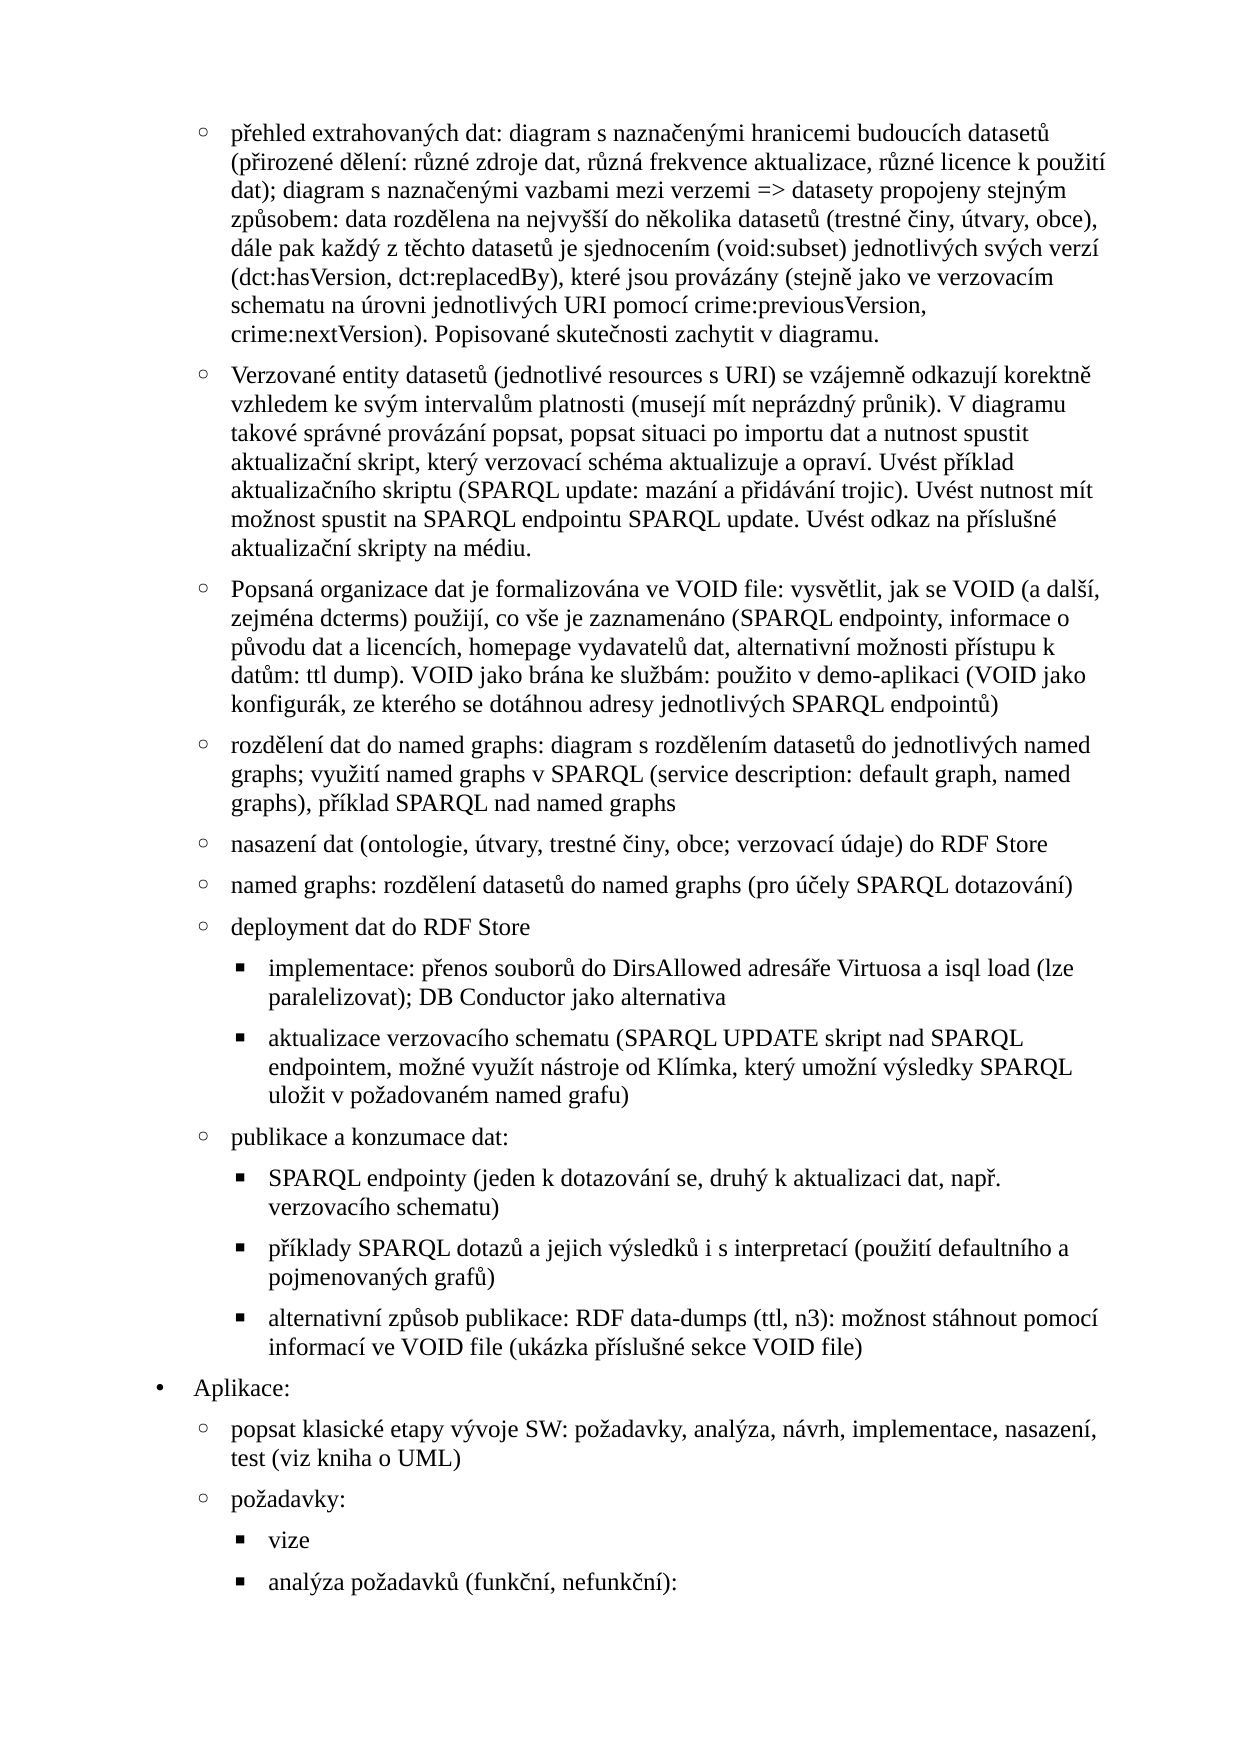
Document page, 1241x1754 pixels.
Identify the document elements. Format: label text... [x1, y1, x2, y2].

list implementace: přenos souborů do DirsAllowed adresáře Virtuosa a isql load (lze paralelizovat); DB Conductor jako alternativa [231, 953, 1122, 1011]
list Verzované entity datasetů (jednotlivé resources s URI) se vzájemně odkazují korektně vzhledem ke svým intervalům platnosti (musejí mít neprázdný průnik). V diagramu takové správné provázání popsat, popsat situaci po importu dat a nutnost spustit aktualizační skript, který verzovací schéma aktualizuje a opraví. Uvést příklad aktualizačního skriptu (SPARQL update: mazání a přidávání trojic). Uvést nutnost mít možnost spustit na SPARQL endpointu SPARQL update. Uvést odkaz na příslušné aktualizační skripty na médiu. [193, 361, 1122, 562]
list deployment dat do RDF Store [193, 912, 1122, 941]
list vize [231, 1526, 1122, 1554]
list SPARQL endpointy (jeden k dotazování se, druhý k aktualizaci dat, např. verzovacího schematu) [231, 1163, 1122, 1221]
list Aplikace: [156, 1373, 1122, 1402]
list požadavky: [193, 1484, 1122, 1513]
list named graphs: rozdělení datasetů do named graphs (pro účely SPARQL dotazování) [193, 871, 1122, 899]
list nasazení dat (ontologie, útvary, trestné činy, obce; verzovací údaje) do RDF Store [193, 829, 1122, 858]
list aktualizace verzovacího schematu (SPARQL UPDATE skript nad SPARQL endpointem, možné využít nástroje od Klímka, který umožní výsledky SPARQL uložit v požadovaném named grafu) [231, 1023, 1122, 1109]
list alternativní způsob publikace: RDF data-dumps (ttl, n3): možnost stáhnout pomocí informací ve VOID file (ukázka příslušné sekce VOID file) [231, 1303, 1122, 1361]
list publikace a konzumace dat: [193, 1122, 1122, 1151]
list rozdělení dat do named graphs: diagram s rozdělením datasetů do jednotlivých named graphs; využití named graphs v SPARQL (service description: default graph, named graphs), příklad SPARQL nad named graphs [193, 731, 1122, 817]
list Popsaná organizace dat je formalizována ve VOID file: vysvětlit, jak se VOID (a další, zejména dcterms) použijí, co vše je zaznamenáno (SPARQL endpointy, informace o původu dat a licencích, homepage vydavatelů dat, alternativní možnosti přístupu k datům: ttl dump). VOID jako brána ke službám: použito v demo-aplikaci (VOID jako konfigurák, ze kterého se dotáhnou adresy jednotlivých SPARQL endpointů) [193, 574, 1122, 718]
list přehled extrahovaných dat: diagram s naznačenými hranicemi budoucích datasetů (přirozené dělení: různé zdroje dat, různá frekvence aktualizace, různé licence k použití dat); diagram s naznačenými vazbami mezi verzemi => datasety propojeny stejným způsobem: data rozdělena na nejvyšší do několika datasetů (trestné činy, útvary, obce), dále pak každý z těchto datasetů je sjednocením (void:subset) jednotlivých svých verzí (dct:hasVersion, dct:replacedBy), které jsou provázány (stejně jako ve verzovacím schematu na úrovni jednotlivých URI pomocí crime:previousVersion, crime:nextVersion). Popisované skutečnosti zachytit v diagramu. [193, 118, 1122, 348]
list analýza požadavků (funkční, nefunkční): [231, 1567, 1122, 1596]
list příklady SPARQL dotazů a jejich výsledků i s interpretací (použití defaultního a pojmenovaných grafů) [231, 1233, 1122, 1291]
list popsat klasické etapy vývoje SW: požadavky, analýza, návrh, implementace, nasazení, test (viz kniha o UML) [193, 1414, 1122, 1472]
